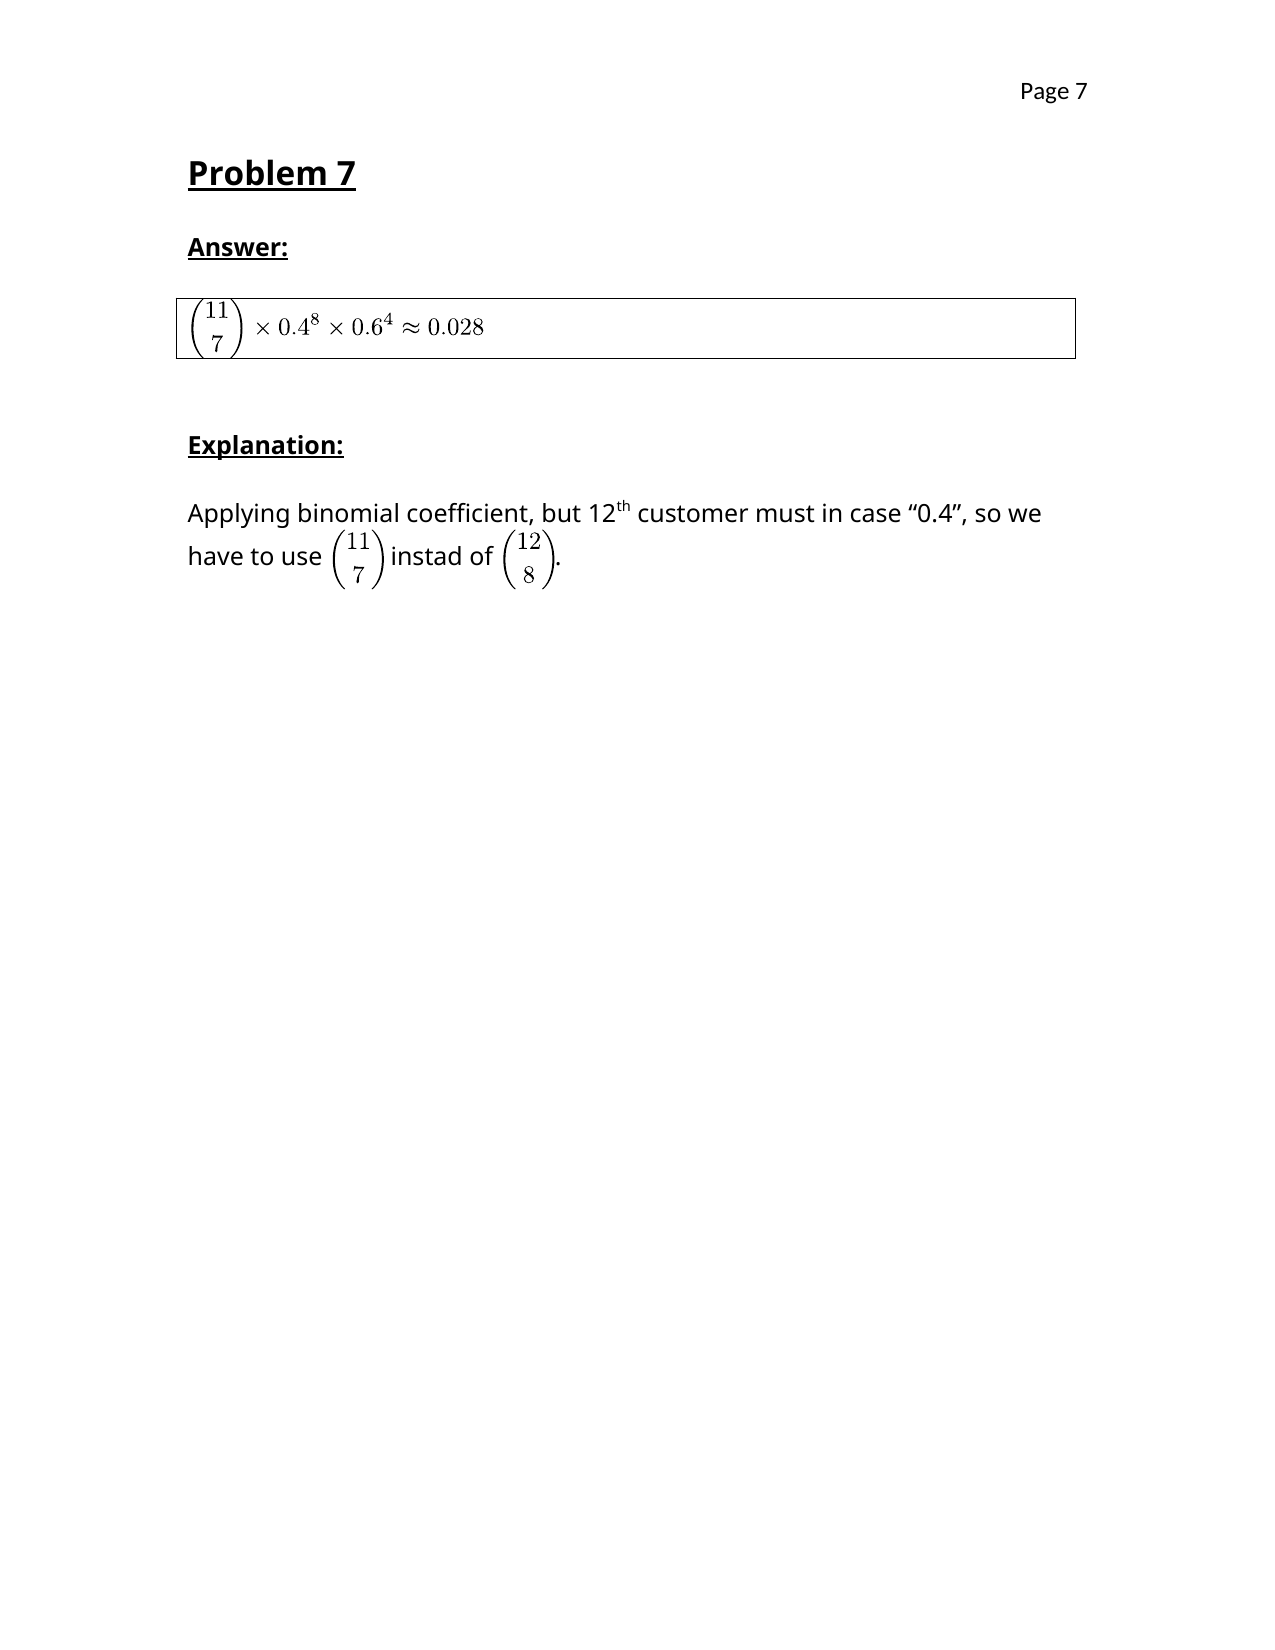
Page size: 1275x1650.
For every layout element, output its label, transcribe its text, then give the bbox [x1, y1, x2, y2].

table_header [177, 299, 201, 358]
text Problem 7 [187, 150, 1087, 195]
text Applying binomial coefficient, but 12th customer must in case “0.4”, so we have to use instad of . [187, 496, 1087, 589]
text Answer: [187, 229, 1087, 263]
text Explanation: [187, 427, 1087, 462]
table_header [233, 299, 1075, 358]
